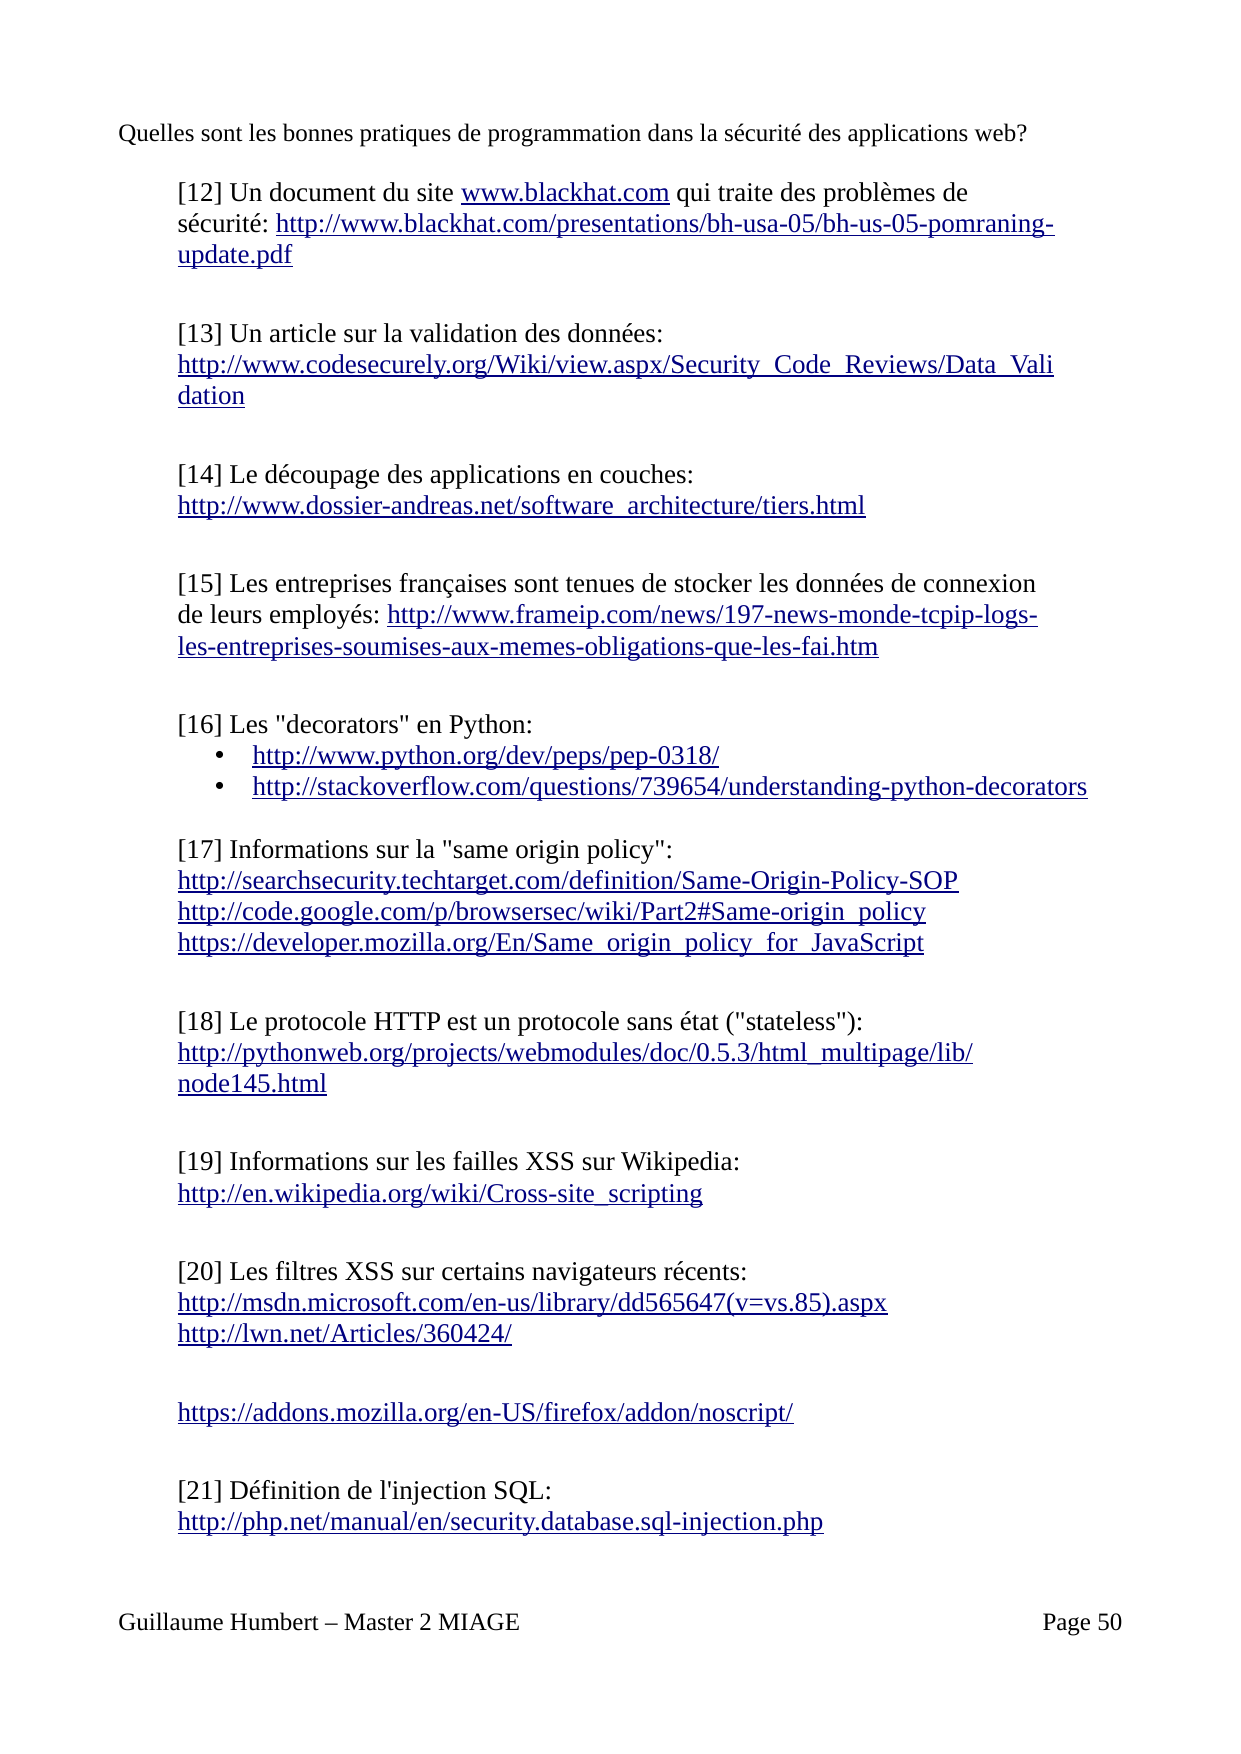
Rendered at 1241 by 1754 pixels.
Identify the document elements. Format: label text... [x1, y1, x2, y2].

list [16] Les "decorators" en Python: [177, 708, 1063, 739]
text [21] Définition de l'injection SQL: http://php.net/manual/en/security.database.sql-injection.php [177, 1474, 1063, 1537]
text [18] Le protocole HTTP est un protocole sans état ("stateless"): http://pythonweb.org/projects/webmodules/doc/0.5.3/html_multipage/lib/node145.html [177, 1005, 1063, 1098]
text [15] Les entreprises françaises sont tenues de stocker les données de connexion de leurs employés: http://www.frameip.com/news/197-news-monde-tcpip-logs-les-entreprises-soumises-aux-memes-obligations-que-les-fai.htm [177, 567, 1063, 661]
text [13] Un article sur la validation des données: http://www.codesecurely.org/Wiki/view.aspx/Security_Code_Reviews/Data_Validation [177, 317, 1063, 411]
text [19] Informations sur les failles XSS sur Wikipedia: http://en.wikipedia.org/wiki/Cross-site_scripting [177, 1146, 1063, 1208]
text [14] Le découpage des applications en couches: http://www.dossier-andreas.net/software_architecture/tiers.html [177, 458, 1063, 520]
text https://addons.mozilla.org/en-US/firefox/addon/noscript/ [177, 1396, 1063, 1427]
text [12] Un document du site www.blackhat.com qui traite des problèmes de sécurité: http://www.blackhat.com/presentations/bh-usa-05/bh-us-05-pomraning-update.pdf [177, 176, 1063, 270]
list http://www.python.org/dev/peps/pep-0318/ [215, 739, 1122, 771]
text [17] Informations sur la "same origin policy": http://searchsecurity.techtarget.com/definition/Same-Origin-Policy-SOP http://code.google.com/p/browsersec/wiki/Part2#Same-origin_policy https://developer.mozilla.org/En/Same_origin_policy_for_JavaScript [177, 833, 1063, 957]
list http://stackoverflow.com/questions/739654/understanding-python-decorators [215, 771, 1122, 802]
text [20] Les filtres XSS sur certains navigateurs récents: http://msdn.microsoft.com/en-us/library/dd565647(v=vs.85).aspx http://lwn.net/Articles/360424/ [177, 1255, 1063, 1348]
